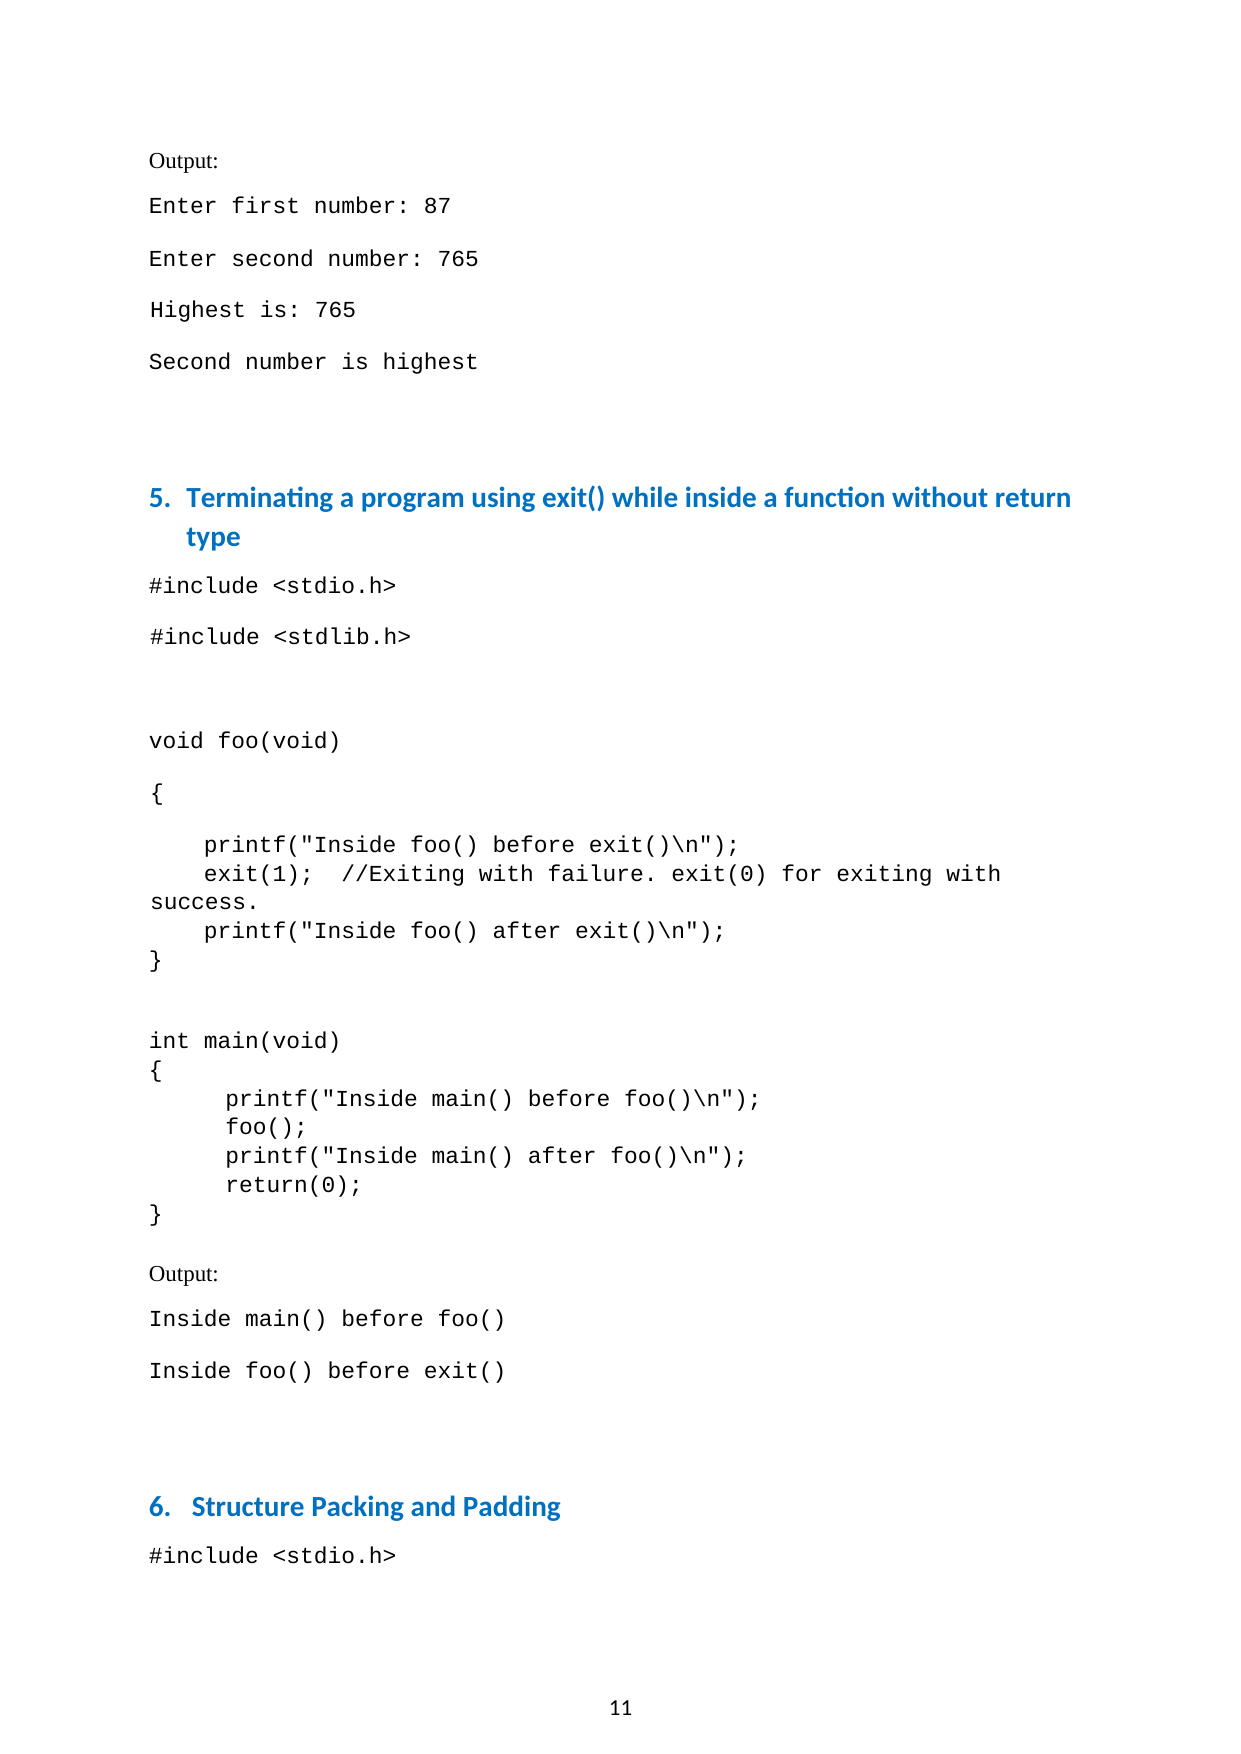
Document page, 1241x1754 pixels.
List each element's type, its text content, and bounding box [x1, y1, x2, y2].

text exit(1); //Exiting with failure. exit(0) for exiting with success. [149, 862, 1073, 916]
text Second number is highest [149, 351, 1073, 377]
text Output: [149, 147, 1089, 173]
text Enter first number: 87 [149, 195, 1073, 221]
text printf("Inside main() after foo()\n"); [149, 1144, 1073, 1171]
subtitle Terminating a program using exit() while inside a function without return type [149, 479, 1090, 554]
text int main(void) [149, 1029, 1073, 1055]
text { [149, 1058, 1073, 1084]
text } [149, 1202, 1073, 1228]
text Inside foo() before exit() [149, 1360, 1073, 1386]
subtitle Structure Packing and Padding [149, 1488, 1090, 1524]
text printf("Inside foo() before exit()\n"); [149, 833, 1073, 859]
text void foo(void) { [149, 730, 356, 807]
text Enter second number: 765 Highest is: 765 [149, 247, 576, 324]
text Inside main() before foo() [149, 1308, 1073, 1334]
text } [149, 948, 1073, 974]
text return(0); [149, 1173, 1073, 1199]
text Output: [149, 1260, 1089, 1286]
text foo(); [149, 1116, 1073, 1142]
text printf("Inside main() before foo()\n"); [149, 1087, 1073, 1113]
text #include <stdio.h> #include <stdlib.h> [149, 574, 508, 651]
text printf("Inside foo() after exit()\n"); [149, 919, 1073, 945]
text #include <stdio.h> [149, 1544, 1073, 1570]
